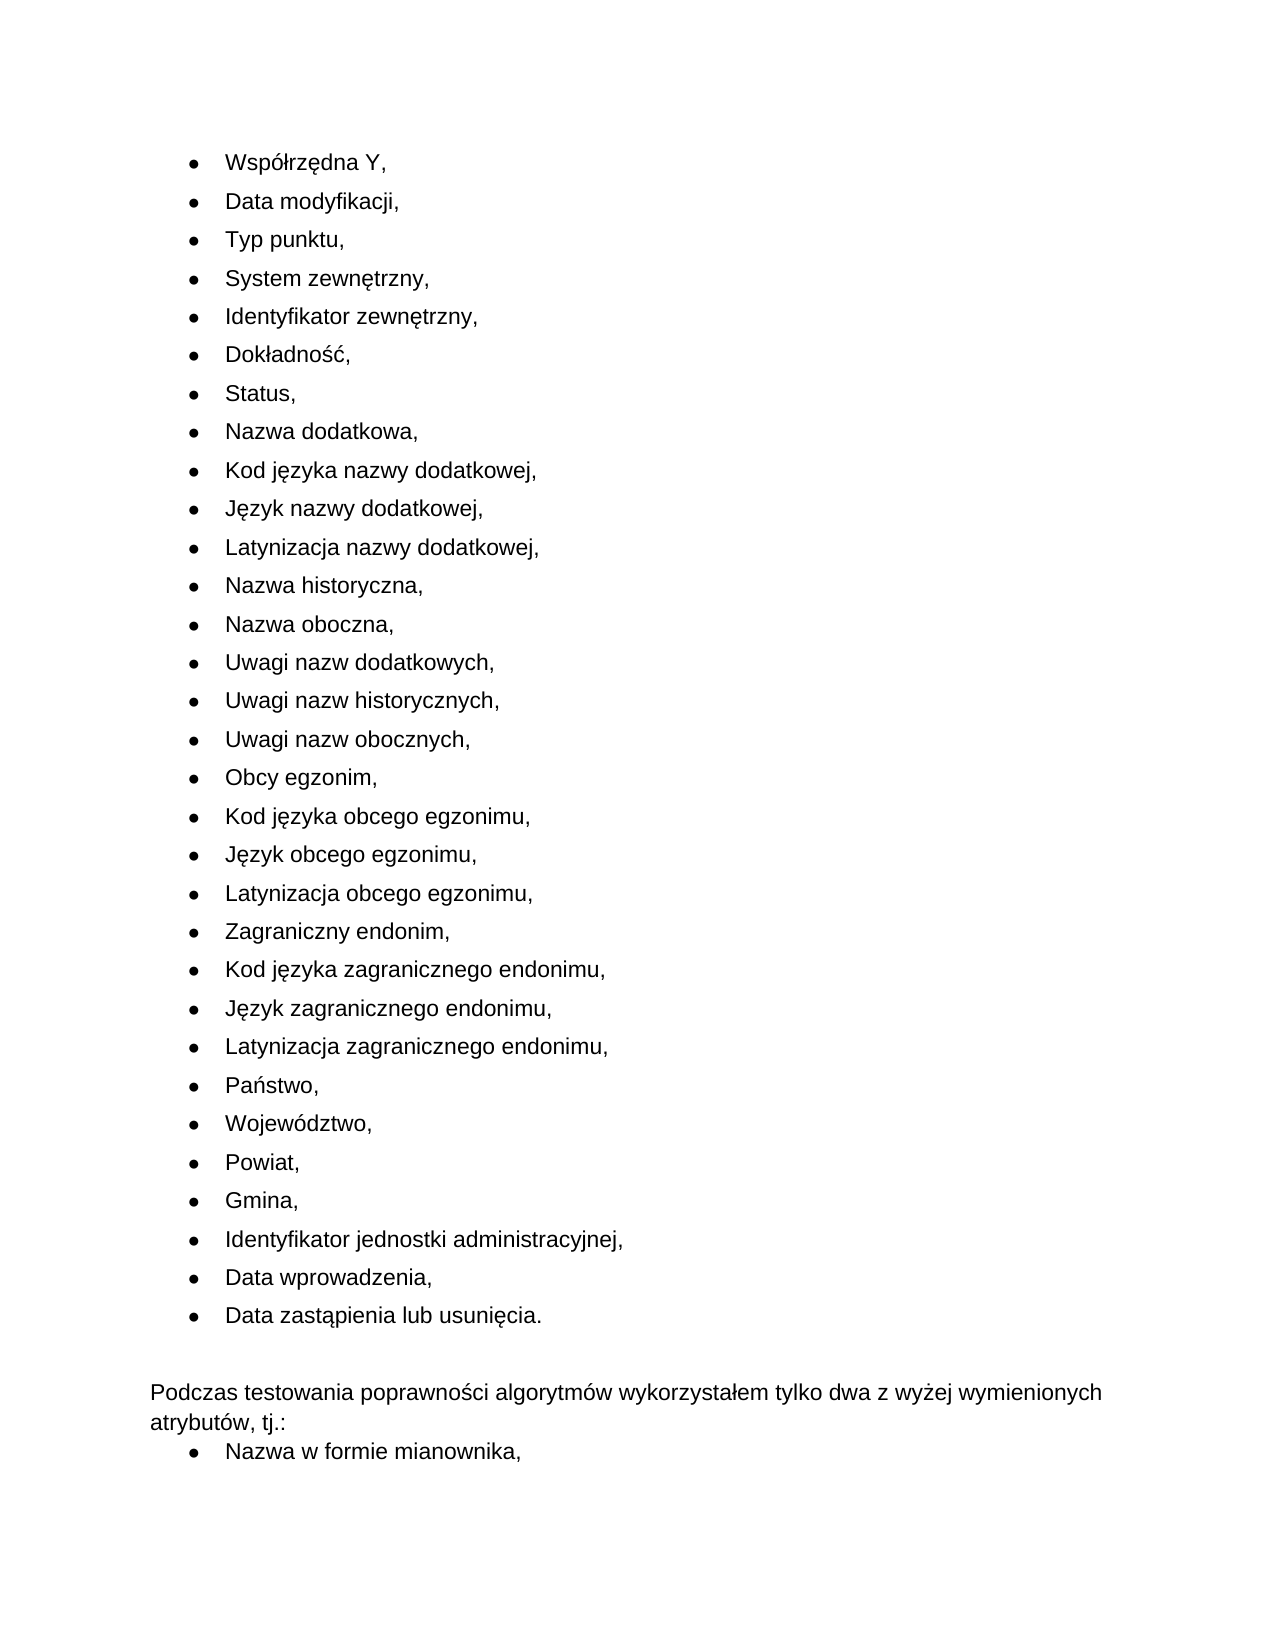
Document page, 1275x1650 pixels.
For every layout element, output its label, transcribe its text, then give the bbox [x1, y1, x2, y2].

list Latynizacja nazwy dodatkowej, [187, 534, 1125, 560]
list Kod języka nazwy dodatkowej, [187, 457, 1125, 483]
list Data zastąpienia lub usunięcia. [187, 1303, 1125, 1329]
list Kod języka zagranicznego endonimu, [187, 957, 1125, 983]
text Podczas testowania poprawności algorytmów wykorzystałem tylko dwa z wyżej wymienionych atrybutów, tj.: [150, 1380, 1125, 1435]
list Kod języka obcego egzonimu, [187, 803, 1125, 829]
list Latynizacja zagranicznego endonimu, [187, 1034, 1125, 1060]
list Data wprowadzenia, [187, 1265, 1125, 1290]
list Data modyfikacji, [187, 188, 1125, 214]
list Współrzędna Y, [187, 150, 1125, 176]
list Województwo, [187, 1111, 1125, 1137]
list Język obcego egzonimu, [187, 842, 1125, 867]
list Identyfikator jednostki administracyjnej, [187, 1226, 1125, 1252]
list Nazwa w formie mianownika, [187, 1439, 1125, 1464]
list Państwo, [187, 1072, 1125, 1098]
list Dokładność, [187, 342, 1125, 368]
list Uwagi nazw obocznych, [187, 727, 1125, 752]
list Obcy egzonim, [187, 765, 1125, 791]
list Nazwa oboczna, [187, 611, 1125, 637]
list Zagraniczny endonim, [187, 919, 1125, 944]
list Nazwa dodatkowa, [187, 419, 1125, 445]
list Uwagi nazw dodatkowych, [187, 650, 1125, 675]
list Powiat, [187, 1149, 1125, 1175]
list Gmina, [187, 1188, 1125, 1213]
list Typ punktu, [187, 227, 1125, 252]
list Identyfikator zewnętrzny, [187, 304, 1125, 329]
list Język zagranicznego endonimu, [187, 996, 1125, 1021]
list Nazwa historyczna, [187, 573, 1125, 598]
list Uwagi nazw historycznych, [187, 688, 1125, 714]
list System zewnętrzny, [187, 265, 1125, 291]
list Status, [187, 381, 1125, 406]
list Język nazwy dodatkowej, [187, 496, 1125, 522]
list Latynizacja obcego egzonimu, [187, 880, 1125, 906]
